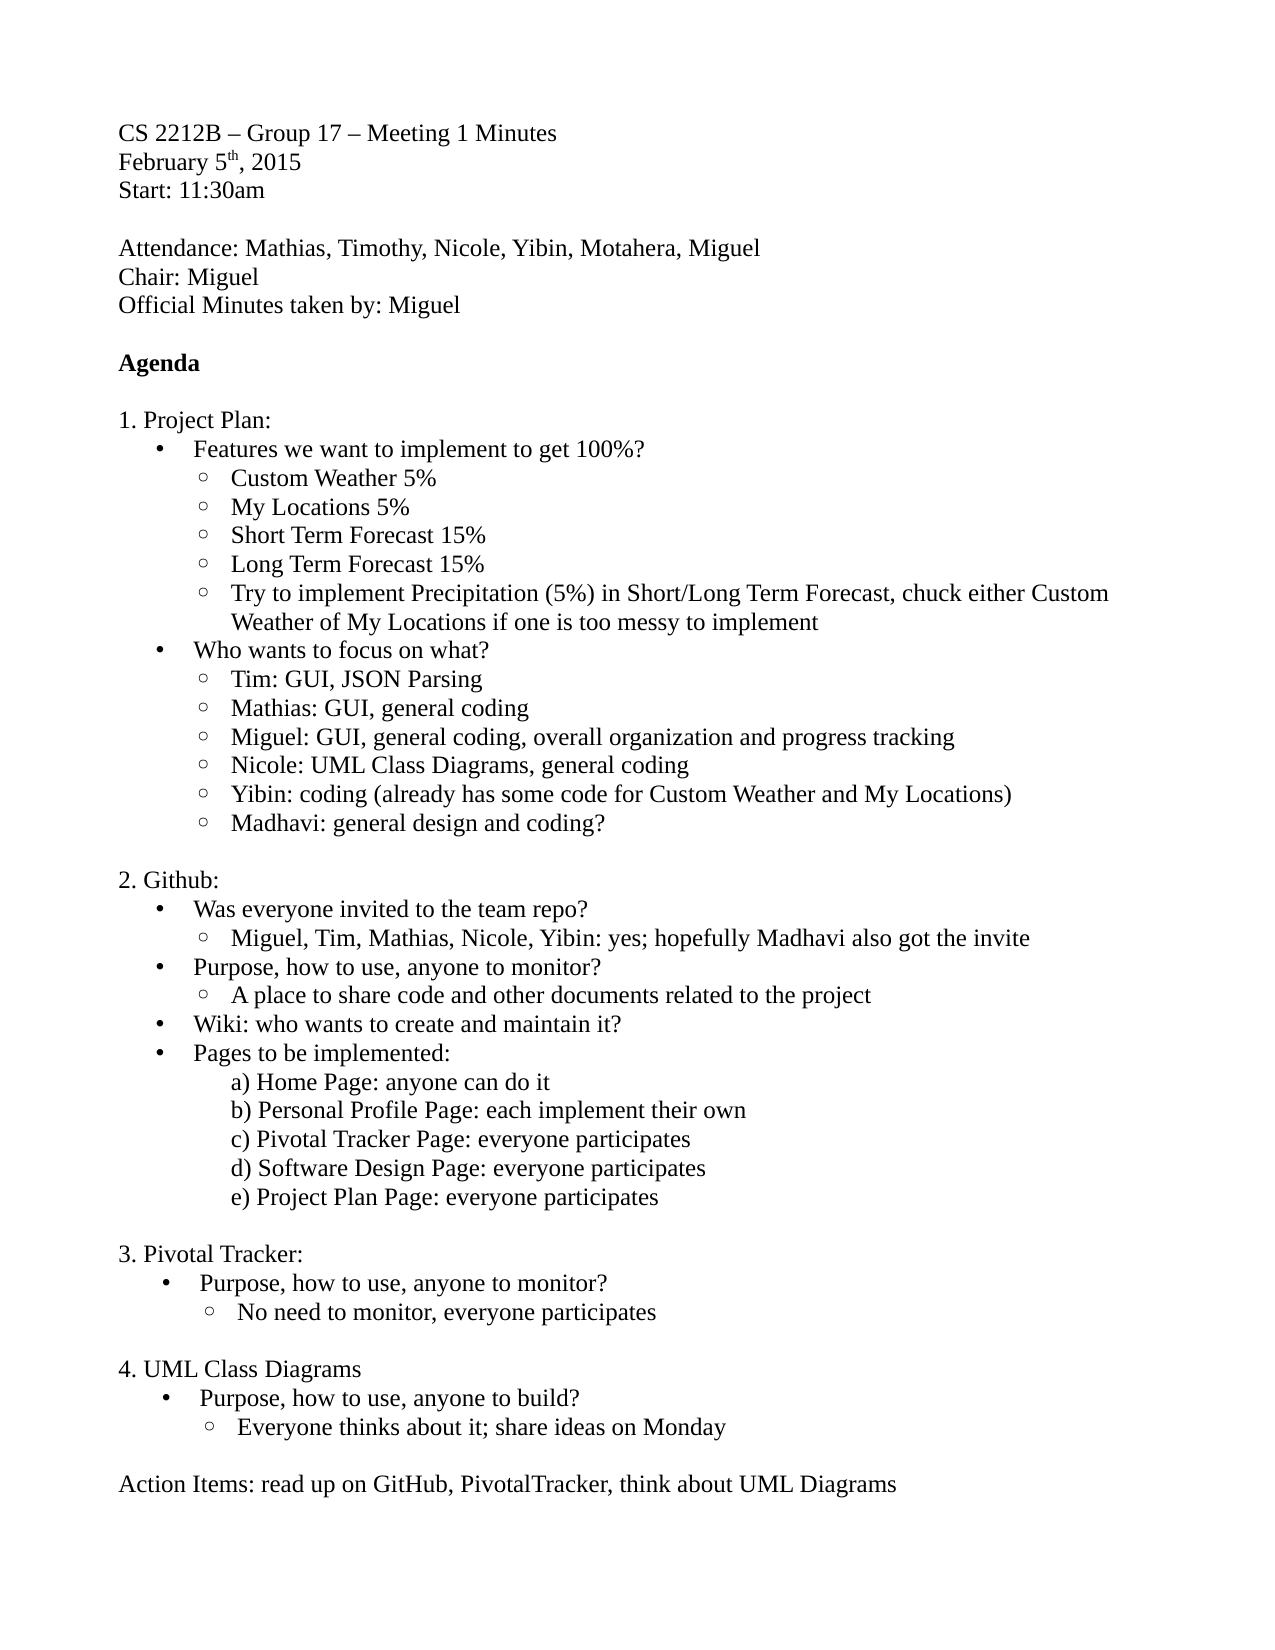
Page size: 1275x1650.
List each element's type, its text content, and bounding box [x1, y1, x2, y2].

list Purpose, how to use, anyone to monitor? [156, 952, 1157, 981]
list Custom Weather 5% [193, 463, 1157, 492]
list Tim: GUI, JSON Parsing [193, 664, 1157, 693]
list Madhavi: general design and coding? [193, 808, 1157, 837]
list Everyone thinks about it; share ideas on Monday [199, 1412, 1157, 1441]
text 2. Github: [118, 866, 1157, 894]
text Agenda [118, 348, 1157, 377]
list Wiki: who wants to create and maintain it? [156, 1009, 1157, 1038]
text February 5th, 2015 [118, 147, 1157, 176]
text Start: 11:30am [118, 176, 1157, 204]
list Pages to be implemented: [156, 1038, 1157, 1067]
text Attendance: Mathias, Timothy, Nicole, Yibin, Motahera, Miguel [118, 233, 1157, 262]
list Try to implement Precipitation (5%) in Short/Long Term Forecast, chuck either Custom Weather of My Locations if one is too messy to implement [193, 578, 1157, 636]
list Short Term Forecast 15% [193, 521, 1157, 549]
list b) Personal Profile Page: each implement their own [193, 1096, 1157, 1124]
list Purpose, how to use, anyone to monitor? [162, 1268, 1157, 1297]
text 4. UML Class Diagrams [118, 1354, 1157, 1383]
text CS 2212B – Group 17 – Meeting 1 Minutes [118, 118, 1157, 147]
list No need to monitor, everyone participates [199, 1297, 1157, 1326]
list Features we want to implement to get 100%? [156, 434, 1157, 463]
text 1. Project Plan: [118, 406, 1157, 434]
list a) Home Page: anyone can do it [193, 1067, 1157, 1096]
text Action Items: read up on GitHub, PivotalTracker, think about UML Diagrams [118, 1469, 1157, 1498]
list Long Term Forecast 15% [193, 549, 1157, 578]
list Purpose, how to use, anyone to build? [162, 1383, 1157, 1412]
text Official Minutes taken by: Miguel [118, 291, 1157, 319]
list Was everyone invited to the team repo? [156, 894, 1157, 923]
list Mathias: GUI, general coding [193, 693, 1157, 722]
list c) Pivotal Tracker Page: everyone participates [193, 1124, 1157, 1153]
list Miguel: GUI, general coding, overall organization and progress tracking [193, 722, 1157, 751]
list Nicole: UML Class Diagrams, general coding [193, 751, 1157, 779]
list A place to share code and other documents related to the project [193, 981, 1157, 1009]
list Yibin: coding (already has some code for Custom Weather and My Locations) [193, 779, 1157, 808]
list My Locations 5% [193, 492, 1157, 521]
list Miguel, Tim, Mathias, Nicole, Yibin: yes; hopefully Madhavi also got the invite [193, 923, 1157, 952]
list d) Software Design Page: everyone participates [193, 1153, 1157, 1182]
text Chair: Miguel [118, 262, 1157, 291]
list e) Project Plan Page: everyone participates [193, 1182, 1157, 1211]
list Who wants to focus on what? [156, 636, 1157, 664]
text 3. Pivotal Tracker: [118, 1239, 1157, 1268]
